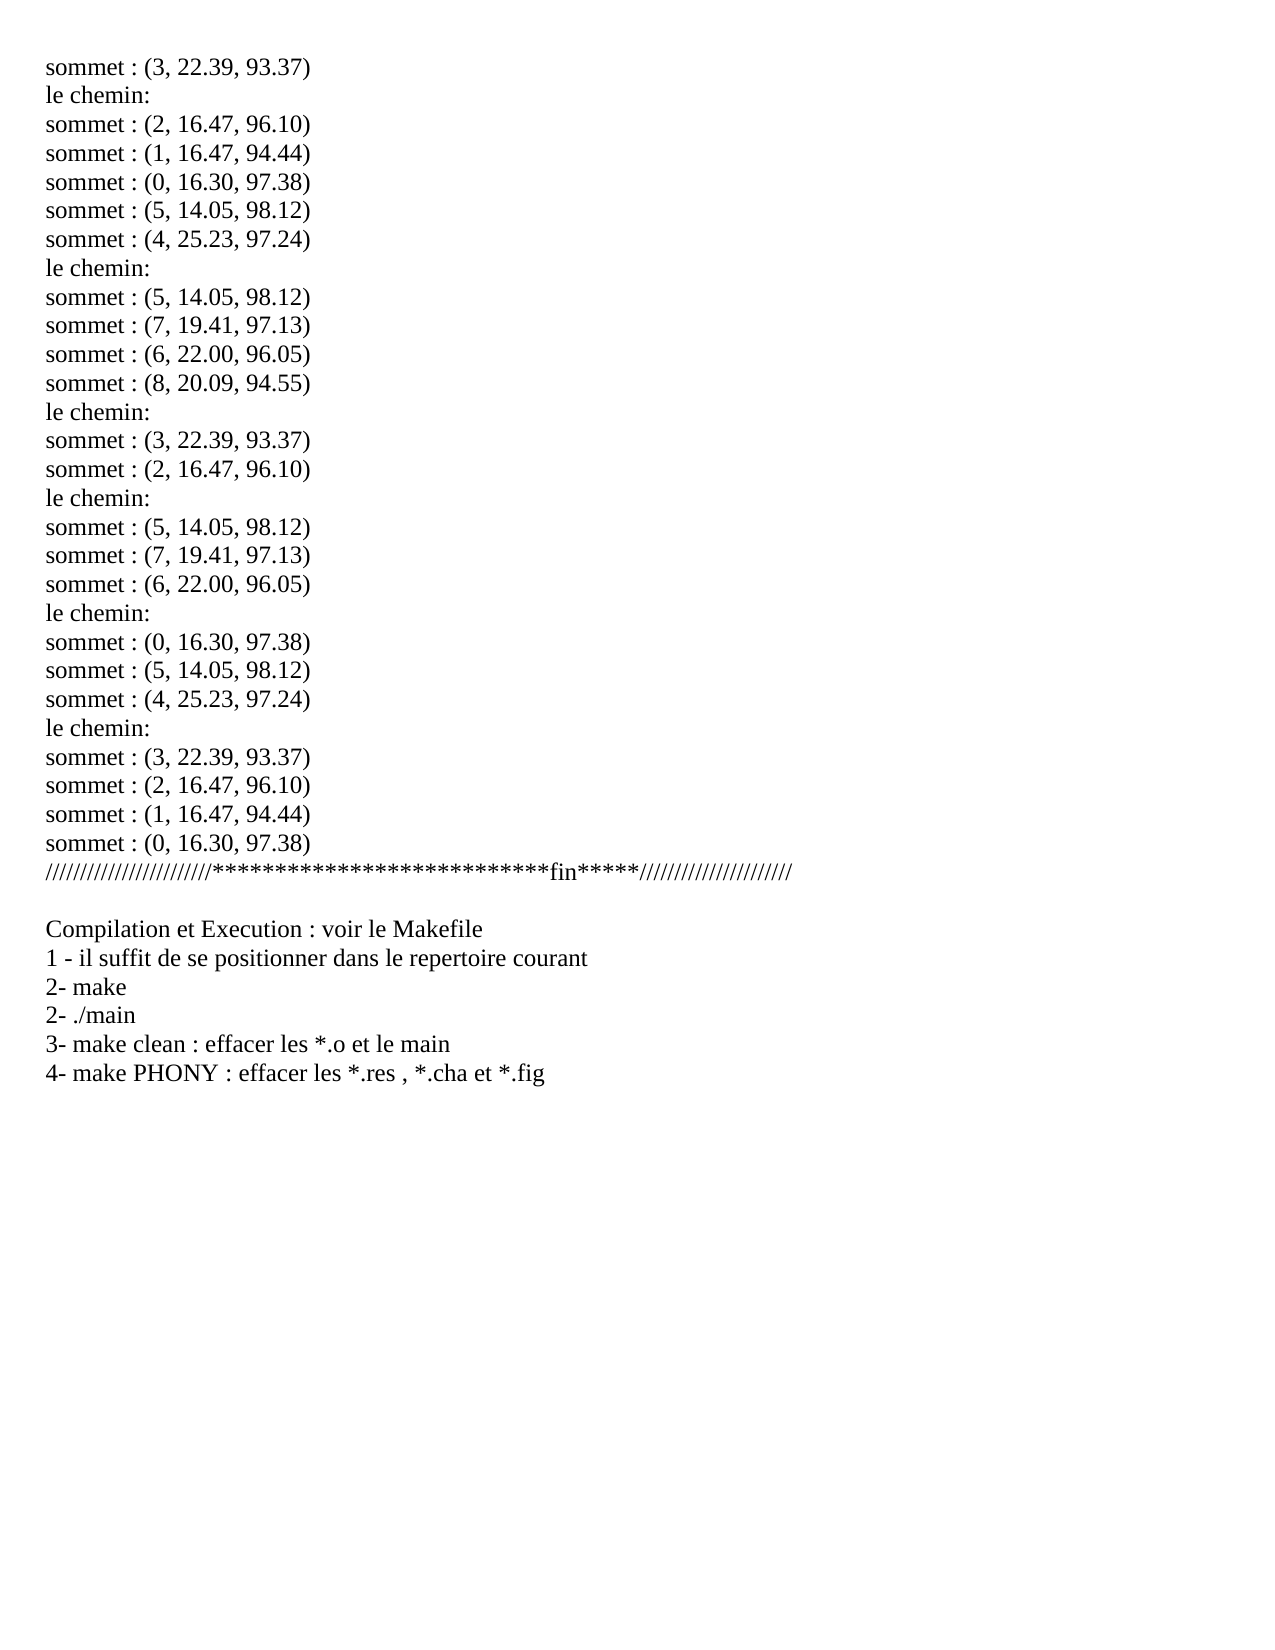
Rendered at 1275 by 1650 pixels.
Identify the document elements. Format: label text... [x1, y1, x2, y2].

text sommet : (5, 14.05, 98.12) [45, 195, 1209, 224]
text sommet : (0, 16.30, 97.38) [45, 828, 1209, 857]
text sommet : (0, 16.30, 97.38) [45, 627, 1209, 655]
text 2- make [45, 972, 1209, 1000]
text sommet : (4, 25.23, 97.24) [45, 684, 1209, 713]
text 1 - il suffit de se positionner dans le repertoire courant [45, 943, 1209, 972]
text sommet : (6, 22.00, 96.05) [45, 569, 1209, 598]
text sommet : (1, 16.47, 94.44) [45, 799, 1209, 828]
text 4- make PHONY : effacer les *.res , *.cha et *.fig [45, 1058, 1209, 1087]
text sommet : (1, 16.47, 94.44) [45, 138, 1209, 167]
text sommet : (5, 14.05, 98.12) [45, 512, 1209, 540]
text le chemin: [45, 397, 1209, 425]
text sommet : (2, 16.47, 96.10) [45, 770, 1209, 799]
text sommet : (3, 22.39, 93.37) [45, 742, 1209, 770]
text sommet : (0, 16.30, 97.38) [45, 167, 1209, 195]
text ////////////////////////***************************fin*****////////////////////// [45, 857, 1209, 885]
text sommet : (6, 22.00, 96.05) [45, 339, 1209, 368]
text sommet : (7, 19.41, 97.13) [45, 310, 1209, 339]
text sommet : (2, 16.47, 96.10) [45, 109, 1209, 138]
text sommet : (7, 19.41, 97.13) [45, 540, 1209, 569]
text sommet : (3, 22.39, 93.37) [45, 52, 1209, 80]
text le chemin: [45, 483, 1209, 512]
text Compilation et Execution : voir le Makefile [45, 914, 1209, 943]
text sommet : (8, 20.09, 94.55) [45, 368, 1209, 397]
text 2- ./main [45, 1000, 1209, 1029]
text sommet : (5, 14.05, 98.12) [45, 282, 1209, 310]
text sommet : (4, 25.23, 97.24) [45, 224, 1209, 253]
text le chemin: [45, 598, 1209, 627]
text sommet : (5, 14.05, 98.12) [45, 655, 1209, 684]
text 3- make clean : effacer les *.o et le main [45, 1029, 1209, 1058]
text le chemin: [45, 713, 1209, 742]
text le chemin: [45, 80, 1209, 109]
text le chemin: [45, 253, 1209, 282]
text sommet : (3, 22.39, 93.37) [45, 425, 1209, 454]
text sommet : (2, 16.47, 96.10) [45, 454, 1209, 483]
